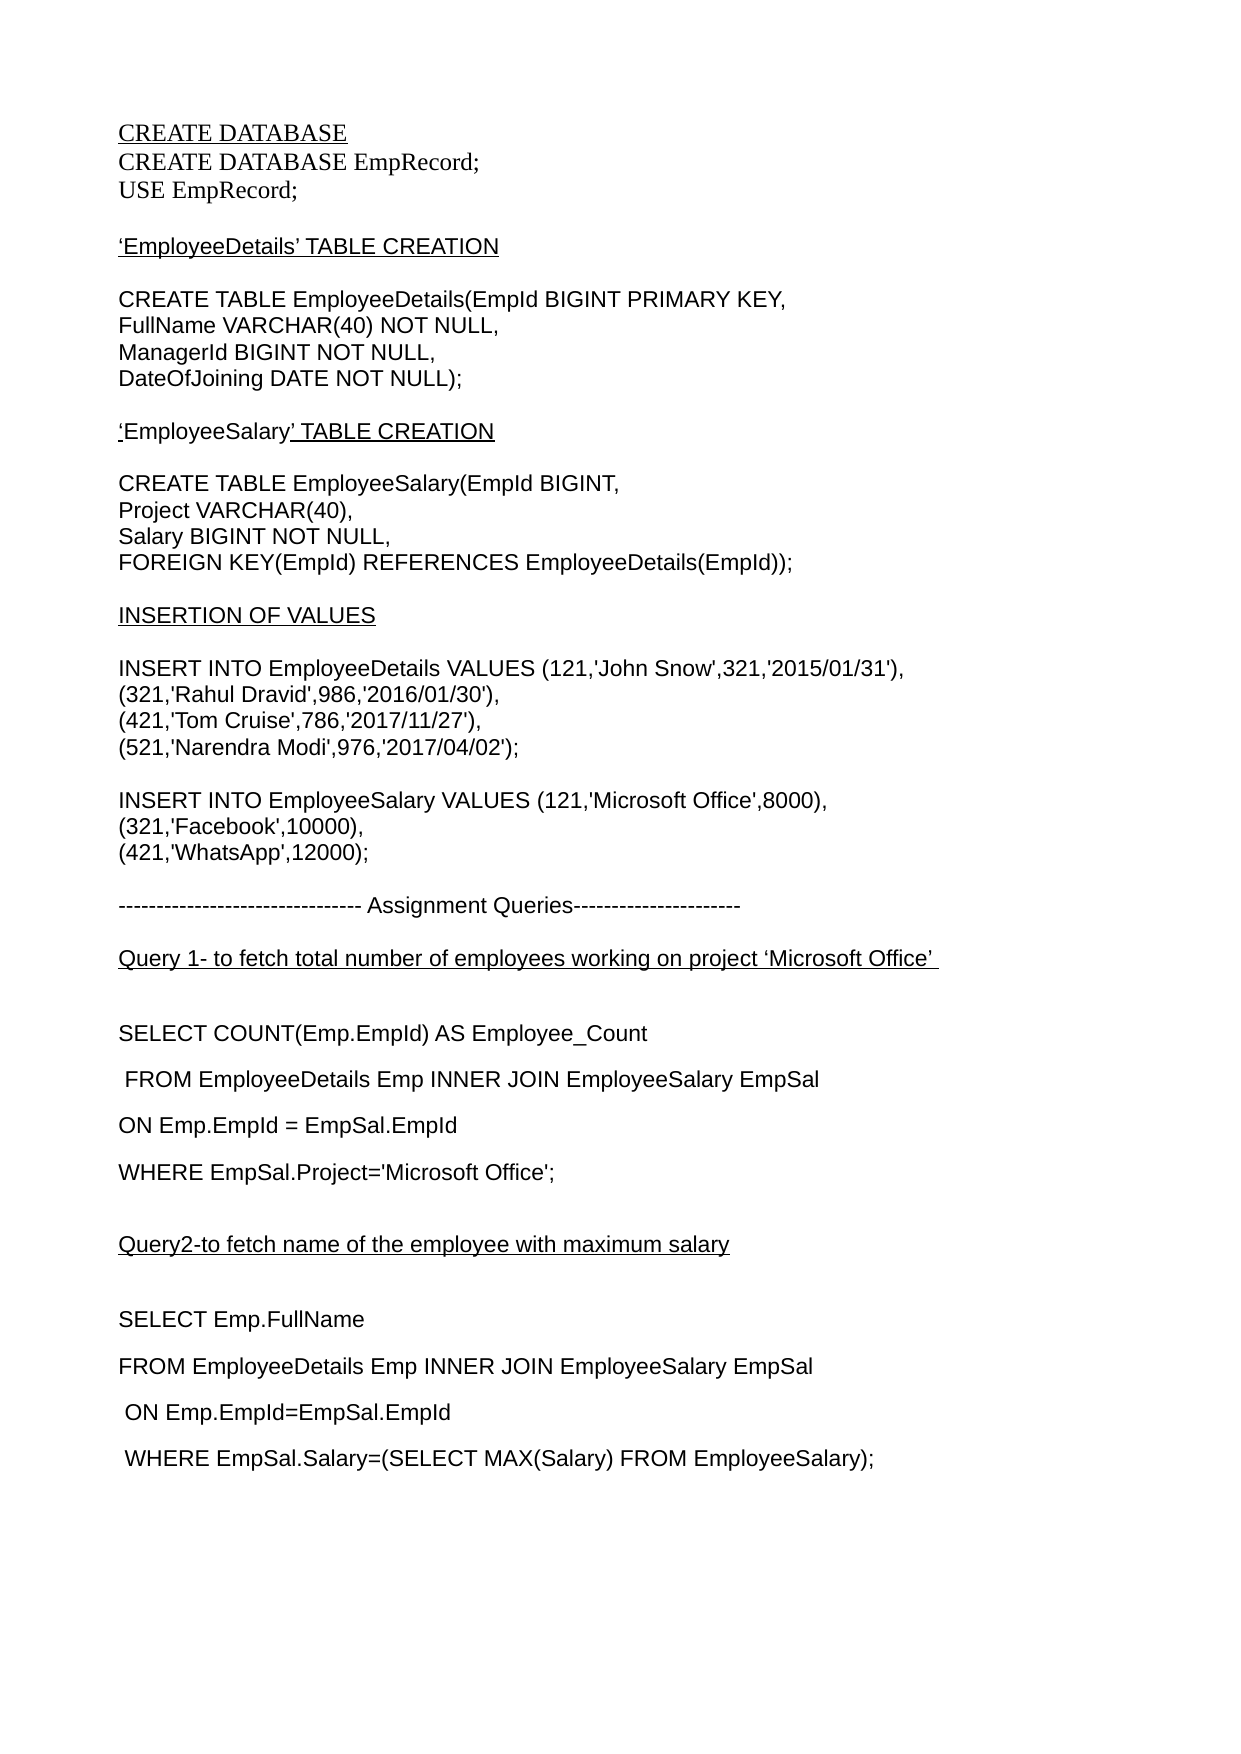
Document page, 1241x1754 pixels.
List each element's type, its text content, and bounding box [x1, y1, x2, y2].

text ON Emp.EmpId=EmpSal.EmpId [118, 1399, 1122, 1425]
text (421,'Tom Cruise',786,'2017/11/27'), [118, 707, 1122, 734]
text CREATE TABLE EmployeeSalary(EmpId BIGINT, [118, 470, 1122, 497]
text FullName VARCHAR(40) NOT NULL, [118, 312, 1122, 338]
text (421,'WhatsApp',12000); [118, 839, 1122, 866]
text ‘EmployeeSalary’ TABLE CREATION [118, 418, 1122, 444]
text Query2-to fetch name of the employee with maximum salary [118, 1231, 1122, 1257]
text INSERTION OF VALUES [118, 602, 1122, 628]
text CREATE DATABASE [118, 118, 1122, 147]
text SELECT COUNT(Emp.EmpId) AS Employee_Count [118, 1020, 1122, 1046]
text ManagerId BIGINT NOT NULL, [118, 338, 1122, 365]
text WHERE EmpSal.Salary=(SELECT MAX(Salary) FROM EmployeeSalary); [118, 1445, 1122, 1471]
text Query 1- to fetch total number of employees working on project ‘Microsoft Office’ [118, 945, 1122, 971]
text SELECT Emp.FullName [118, 1306, 1122, 1333]
text INSERT INTO EmployeeSalary VALUES (121,'Microsoft Office',8000), [118, 787, 1122, 813]
text ON Emp.EmpId = EmpSal.EmpId [118, 1112, 1122, 1139]
text Project VARCHAR(40), [118, 497, 1122, 523]
text -------------------------------- Assignment Queries---------------------- [118, 892, 1122, 918]
text FROM EmployeeDetails Emp INNER JOIN EmployeeSalary EmpSal [118, 1066, 1122, 1093]
text USE EmpRecord; [118, 176, 1122, 204]
text (321,'Rahul Dravid',986,'2016/01/30'), [118, 681, 1122, 707]
text CREATE TABLE EmployeeDetails(EmpId BIGINT PRIMARY KEY, [118, 286, 1122, 312]
text DateOfJoining DATE NOT NULL); [118, 365, 1122, 391]
text Salary BIGINT NOT NULL, [118, 523, 1122, 549]
text FOREIGN KEY(EmpId) REFERENCES EmployeeDetails(EmpId)); [118, 549, 1122, 576]
text FROM EmployeeDetails Emp INNER JOIN EmployeeSalary EmpSal [118, 1353, 1122, 1379]
text WHERE EmpSal.Project='Microsoft Office'; [118, 1158, 1122, 1185]
text ‘EmployeeDetails’ TABLE CREATION [118, 233, 1122, 259]
text CREATE DATABASE EmpRecord; [118, 147, 1122, 176]
text (321,'Facebook',10000), [118, 813, 1122, 839]
text INSERT INTO EmployeeDetails VALUES (121,'John Snow',321,'2015/01/31'), [118, 655, 1122, 681]
text (521,'Narendra Modi',976,'2017/04/02'); [118, 734, 1122, 760]
